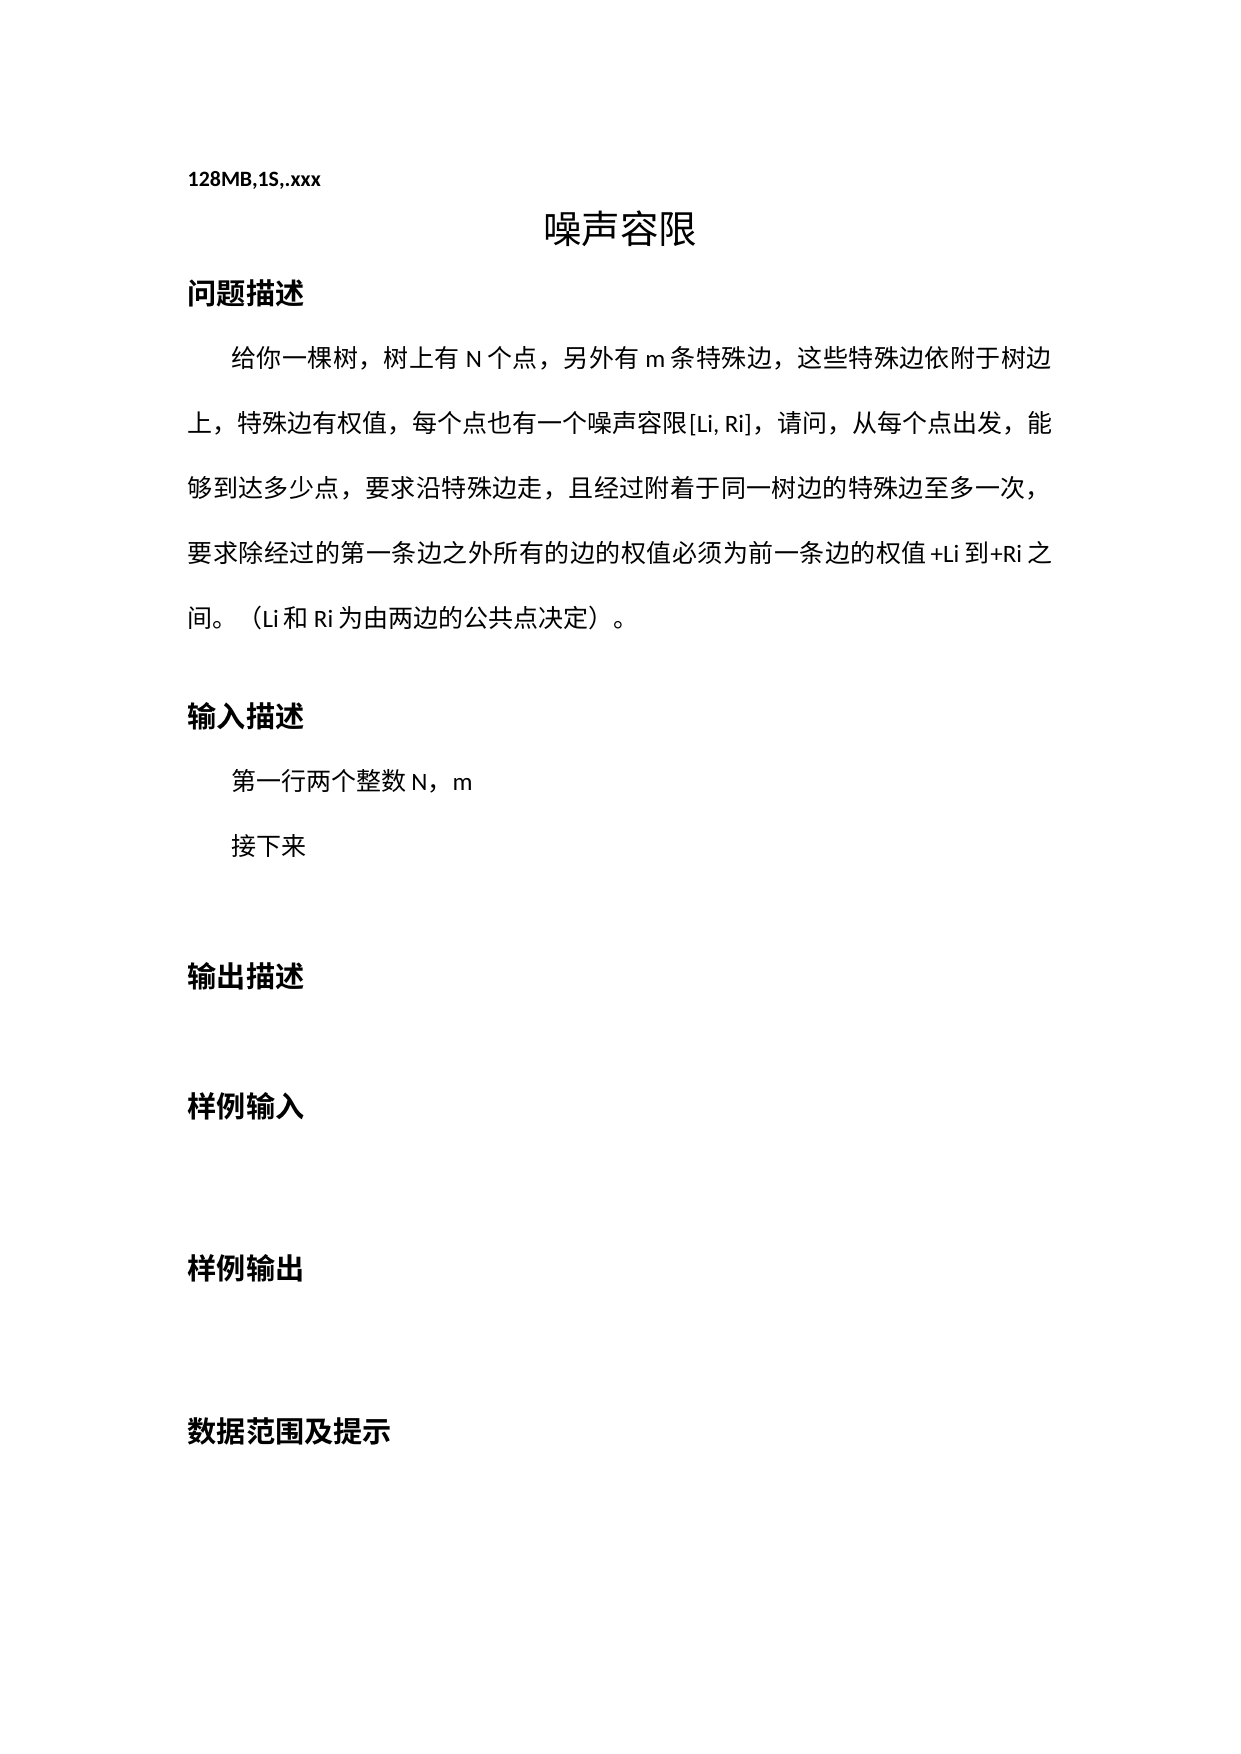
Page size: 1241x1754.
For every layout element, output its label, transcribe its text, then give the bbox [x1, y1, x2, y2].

text 输出描述 [187, 942, 1053, 1007]
text 第一行两个整数N，m [187, 747, 1053, 812]
text 128MB,1S,.xxx [187, 162, 1053, 194]
text 噪声容限 [187, 194, 1053, 259]
text 给你一棵树，树上有N个点，另外有m条特殊边，这些特殊边依附于树边上，特殊边有权值，每个点也有一个噪声容限[Li, Ri]，请问，从每个点出发，能够到达多少点，要求沿特殊边走，且经过附着于同一树边的特殊边至多一次，要求除经过的第一条边之外所有的边的权值必须为前一条边的权值+Li到+Ri之间。（Li和Ri为由两边的公共点决定）。 [187, 324, 1053, 649]
text 样例输出 [187, 1234, 1053, 1299]
text 数据范围及提示 [187, 1397, 1053, 1462]
text 问题描述 [187, 259, 1053, 324]
text 接下来 [187, 812, 1053, 877]
text 样例输入 [187, 1072, 1053, 1137]
text 输入描述 [187, 682, 1053, 747]
